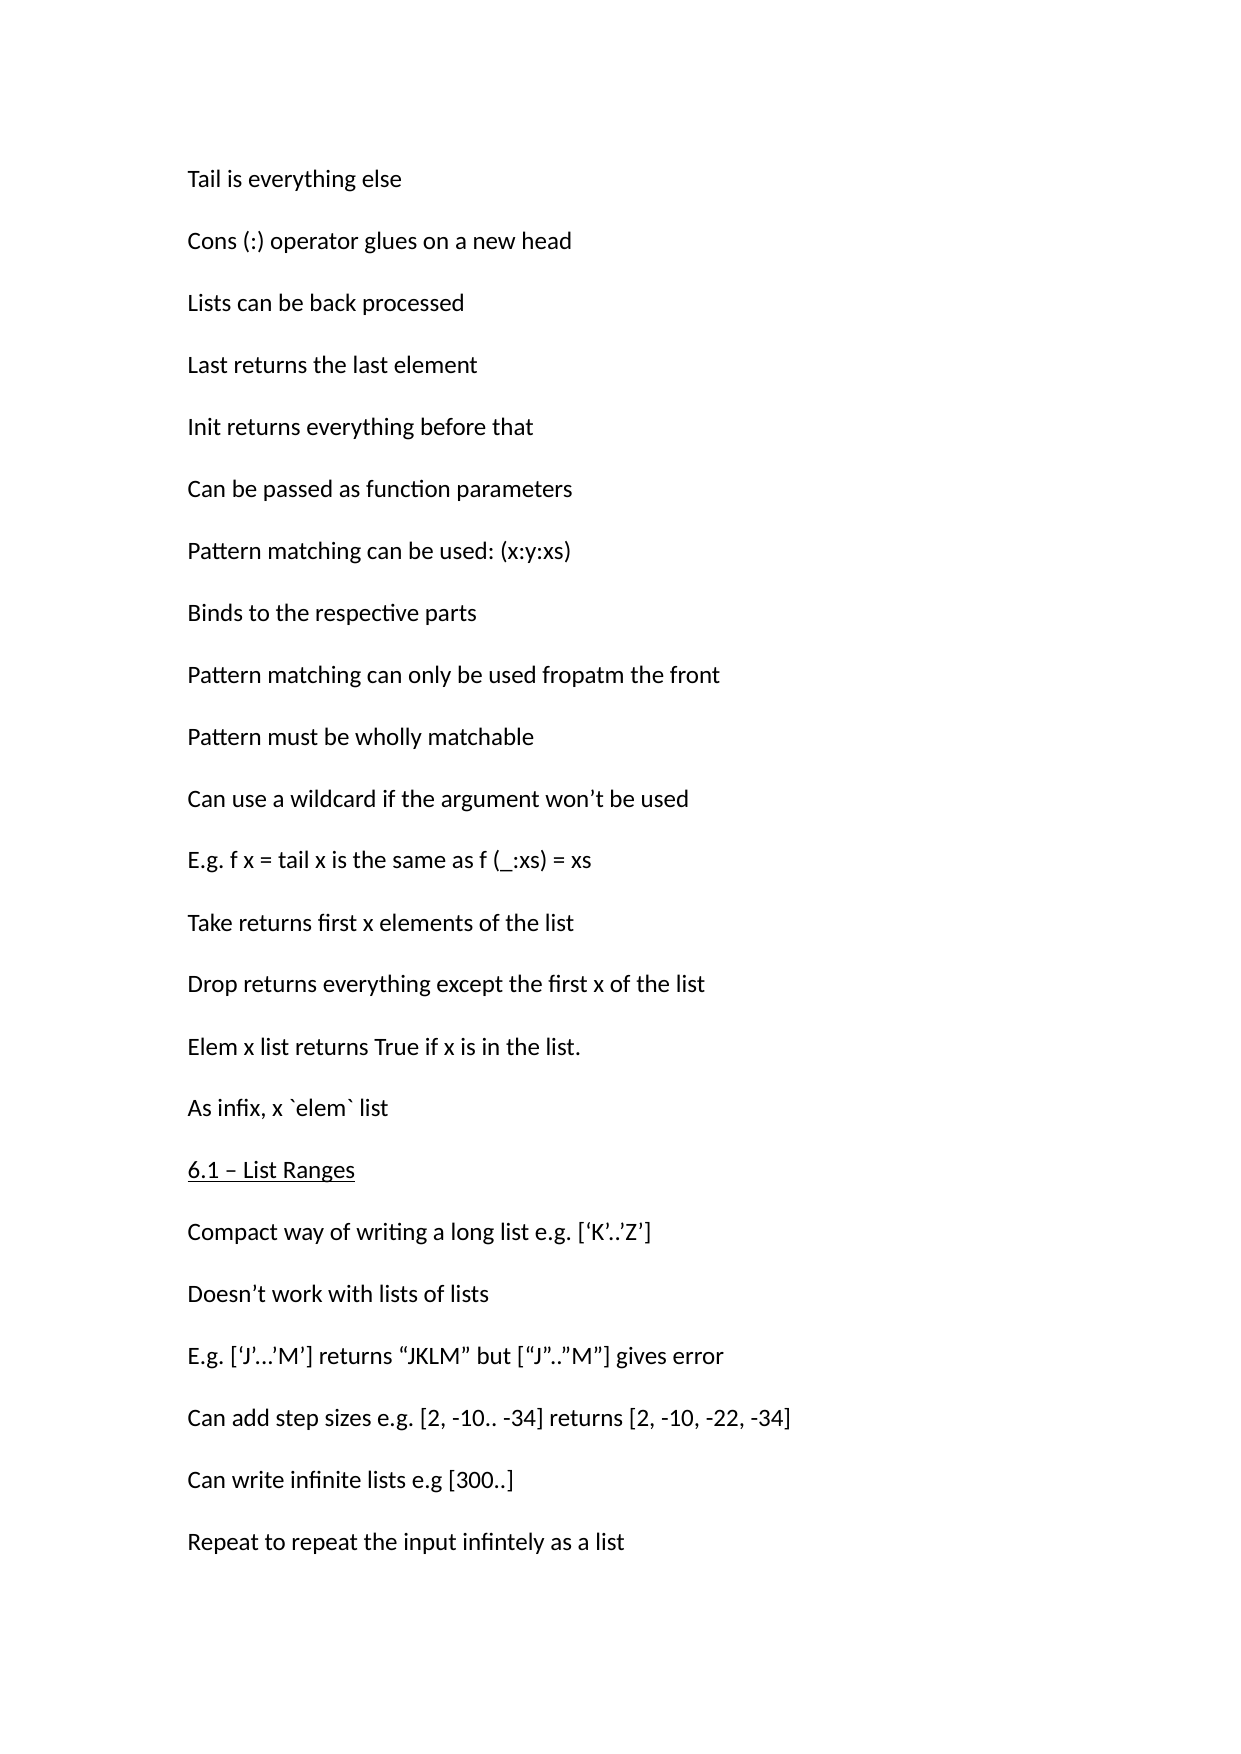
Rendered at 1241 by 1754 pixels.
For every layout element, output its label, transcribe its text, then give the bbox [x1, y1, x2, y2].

text Can use a wildcard if the argument won’t be used [187, 782, 1053, 814]
text Can write infinite lists e.g [300..] [187, 1463, 1053, 1496]
text Take returns first x elements of the list [187, 906, 1053, 938]
text Can be passed as function parameters [187, 472, 1053, 504]
text Can add step sizes e.g. [2, -10.. -34] returns [2, -10, -22, -34] [187, 1402, 1053, 1434]
text Pattern matching can only be used fropatm the front [187, 658, 1053, 690]
text Tail is everything else [187, 162, 1053, 194]
text E.g. [‘J’...’M’] returns “JKLM” but [“J”..”M”] gives error [187, 1339, 1053, 1372]
text As infix, x `elem` list [187, 1092, 1053, 1124]
text Binds to the respective parts [187, 596, 1053, 628]
text Cons (:) operator glues on a new head [187, 224, 1053, 256]
text Lists can be back processed [187, 286, 1053, 318]
text Drop returns everything except the first x of the list [187, 968, 1053, 1000]
text Pattern must be wholly matchable [187, 720, 1053, 752]
text Repeat to repeat the input infintely as a list [187, 1526, 1053, 1558]
text E.g. f x = tail x is the same as f (_:xs) = xs [187, 844, 1053, 876]
text Doesn’t work with lists of lists [187, 1278, 1053, 1310]
text Compact way of writing a long list e.g. [‘K’..’Z’] [187, 1216, 1053, 1248]
text Init returns everything before that [187, 410, 1053, 442]
text Last returns the last element [187, 348, 1053, 380]
text Elem x list returns True if x is in the list. [187, 1030, 1053, 1062]
text Pattern matching can be used: (x:y:xs) [187, 534, 1053, 566]
text 6.1 – List Ranges [187, 1154, 1053, 1186]
